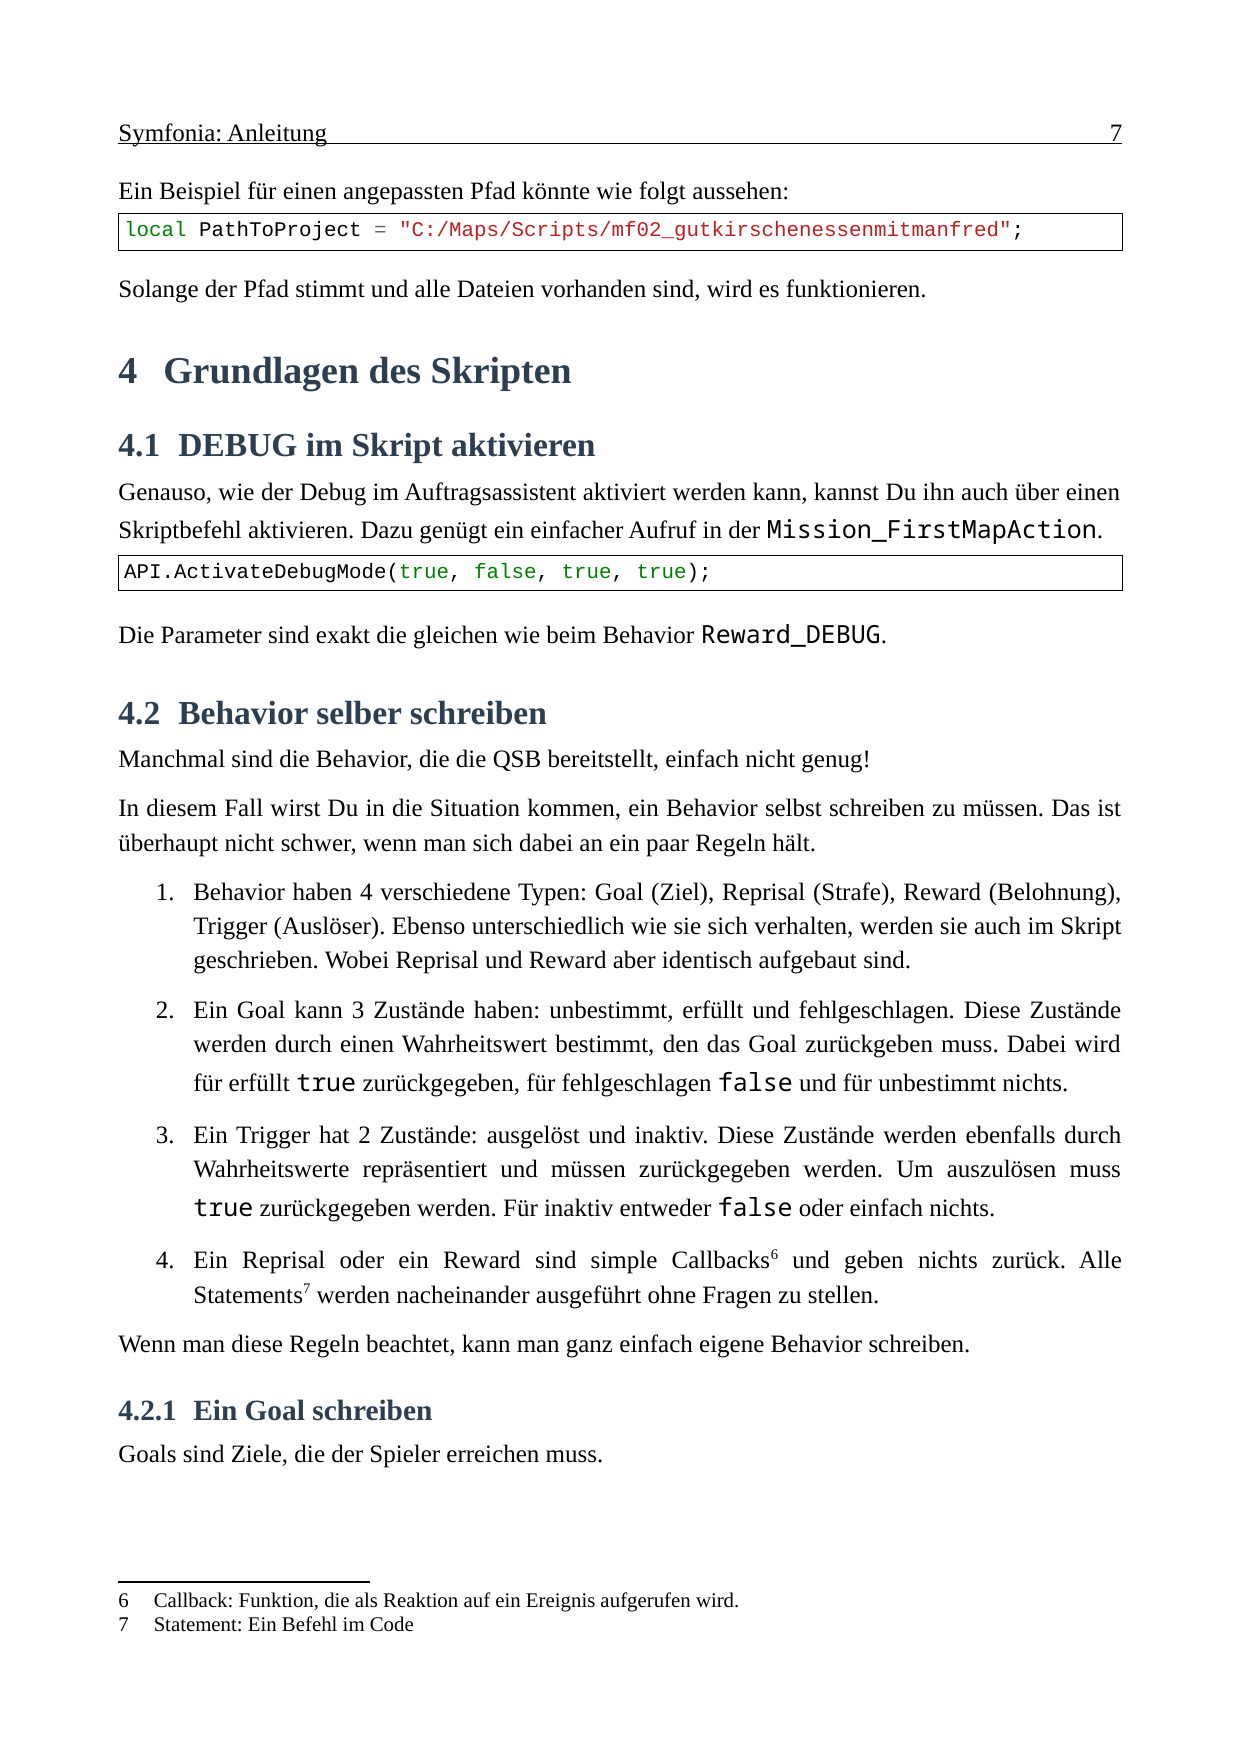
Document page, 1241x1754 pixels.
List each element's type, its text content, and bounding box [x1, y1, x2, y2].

text Genauso, wie der Debug im Auftragsassistent aktiviert werden kann, kannst Du ihn auch über einen Skriptbefehl aktivieren. Dazu genügt ein einfacher Aufruf in der Mission_FirstMapAction. [118, 477, 1122, 546]
text Goals sind Ziele, die der Spieler erreichen muss. [118, 1439, 1122, 1468]
subtitle Ein Goal schreiben [118, 1393, 1122, 1426]
text Ein Beispiel für einen angepassten Pfad könnte wie folgt aussehen: [118, 176, 1122, 205]
list Statement: Ein Befehl im Code [118, 1612, 1122, 1636]
list Behavior haben 4 verschiedene Typen: Goal (Ziel), Reprisal (Strafe), Reward (Belohnung), Trigger (Auslöser). Ebenso unterschiedlich wie sie sich verhalten, werden sie auch im Skript geschrieben. Wobei Reprisal und Reward aber identisch aufgebaut sind. [156, 877, 1122, 974]
text Manchmal sind die Behavior, die die QSB bereitstellt, einfach nicht genug! [118, 744, 1122, 773]
subtitle Behavior selber schreiben [118, 693, 1122, 732]
list Ein Reprisal oder ein Reward sind simple Callbacks und geben nichts zurück. Alle Statements werden nacheinander ausgeführt ohne Fragen zu stellen. [156, 1246, 1122, 1309]
list Callback: Funktion, die als Reaktion auf ein Ereignis aufgerufen wird. [118, 1588, 1122, 1612]
list Ein Goal kann 3 Zustände haben: unbestimmt, erfüllt und fehlgeschlagen. Diese Zustände werden durch einen Wahrheitswert bestimmt, den das Goal zurückgeben muss. Dabei wird für erfüllt true zurückgegeben, für fehlgeschlagen false und für unbestimmt nichts. [156, 995, 1122, 1099]
subtitle DEBUG im Skript aktivieren [118, 426, 1122, 464]
text In diesem Fall wirst Du in die Situation kommen, ein Behavior selbst schreiben zu müssen. Das ist überhaupt nicht schwer, wenn man sich dabei an ein paar Regeln hält. [118, 793, 1122, 856]
text Wenn man diese Regeln beachtet, kann man ganz einfach eigene Behavior schreiben. [118, 1329, 1122, 1358]
text Die Parameter sind exakt die gleichen wie beim Behavior Reward_DEBUG. [118, 617, 1122, 651]
subtitle Grundlagen des Skripten [118, 348, 1122, 392]
list Ein Trigger hat 2 Zustände: ausgelöst und inaktiv. Diese Zustände werden ebenfalls durch Wahrheitswerte repräsentiert und müssen zurückgegeben werden. Um auszulösen muss true zurückgegeben werden. Für inaktiv entweder false oder einfach nichts. [156, 1120, 1122, 1224]
text Solange der Pfad stimmt und alle Dateien vorhanden sind, wird es funktionieren. [118, 274, 1122, 303]
